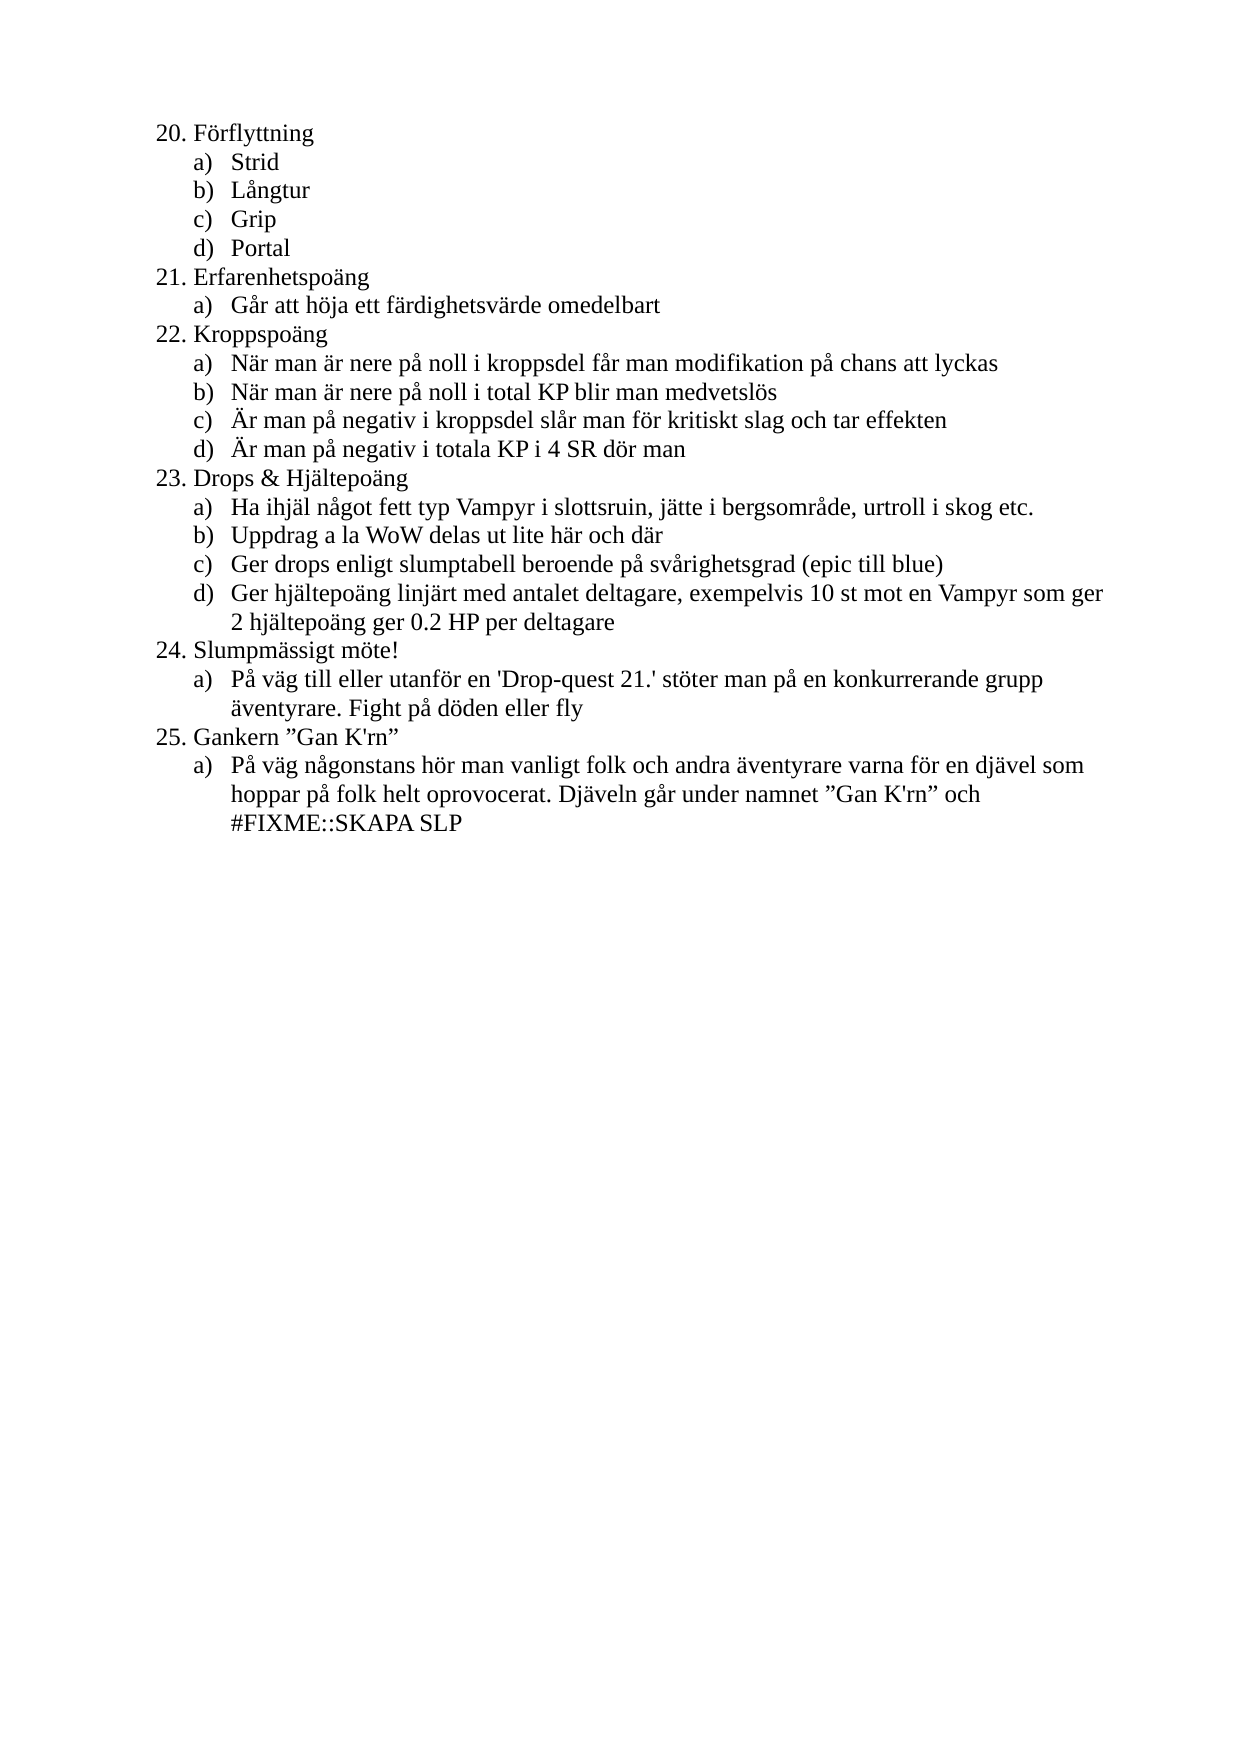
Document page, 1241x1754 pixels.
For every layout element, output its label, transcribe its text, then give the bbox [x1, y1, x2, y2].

list När man är nere på noll i kroppsdel får man modifikation på chans att lyckas [193, 348, 1122, 377]
list Är man på negativ i kroppsdel slår man för kritiskt slag och tar effekten [193, 406, 1122, 434]
list Kroppspoäng [156, 319, 1122, 348]
list Förflyttning [156, 118, 1122, 147]
list Slumpmässigt möte! [156, 636, 1122, 664]
list Uppdrag a la WoW delas ut lite här och där [193, 521, 1122, 549]
list Grip [193, 204, 1122, 233]
list När man är nere på noll i total KP blir man medvetslös [193, 377, 1122, 406]
list Drops & Hjältepoäng [156, 463, 1122, 492]
list Är man på negativ i totala KP i 4 SR dör man [193, 434, 1122, 463]
list Ger drops enligt slumptabell beroende på svårighetsgrad (epic till blue) [193, 549, 1122, 578]
list Ha ihjäl något fett typ Vampyr i slottsruin, jätte i bergsområde, urtroll i skog etc. [193, 492, 1122, 521]
list Gankern ”Gan K'rn” [156, 722, 1122, 751]
list Långtur [193, 176, 1122, 204]
list På väg någonstans hör man vanligt folk och andra äventyrare varna för en djävel som hoppar på folk helt oprovocerat. Djäveln går under namnet ”Gan K'rn” och #FIXME::SKAPA SLP [193, 751, 1122, 837]
list Ger hjältepoäng linjärt med antalet deltagare, exempelvis 10 st mot en Vampyr som ger 2 hjältepoäng ger 0.2 HP per deltagare [193, 578, 1122, 636]
list Går att höja ett färdighetsvärde omedelbart [193, 291, 1122, 319]
list Strid [193, 147, 1122, 176]
list Erfarenhetspoäng [156, 262, 1122, 291]
list På väg till eller utanför en 'Drop-quest 21.' stöter man på en konkurrerande grupp äventyrare. Fight på döden eller fly [193, 664, 1122, 722]
list Portal [193, 233, 1122, 262]
